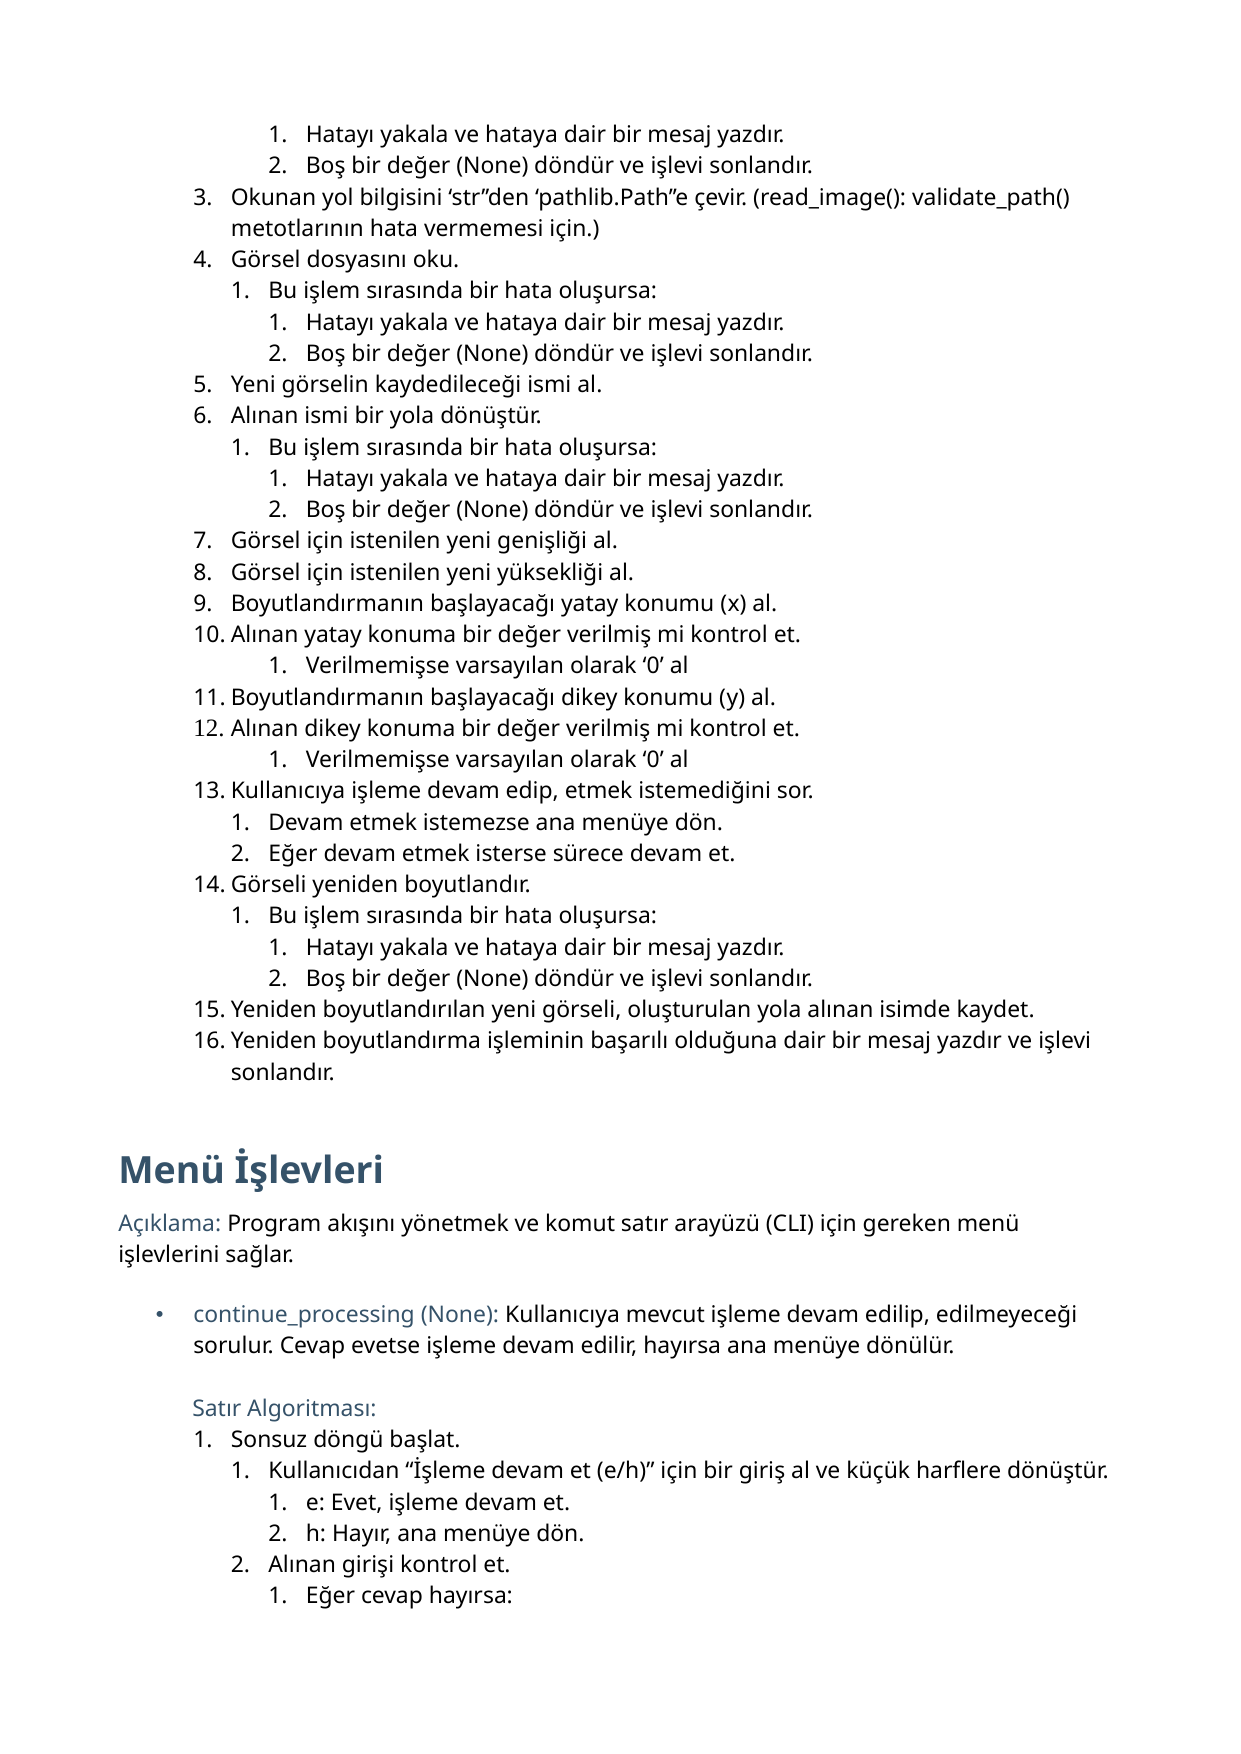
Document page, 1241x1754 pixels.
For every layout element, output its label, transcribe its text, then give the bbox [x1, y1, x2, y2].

subtitle Menü İşlevleri [118, 1143, 1122, 1194]
list Görsel dosyasını oku. [193, 243, 1122, 274]
list Hatayı yakala ve hataya dair bir mesaj yazdır. [268, 931, 1122, 962]
list Kullanıcıya işleme devam edip, etmek istemediğini sor. [193, 774, 1122, 806]
list Hatayı yakala ve hataya dair bir mesaj yazdır. [268, 306, 1122, 337]
list Boş bir değer (None) döndür ve işlevi sonlandır. [268, 149, 1122, 181]
list Eğer devam etmek isterse sürece devam et. [231, 837, 1122, 868]
list Görsel için istenilen yeni yüksekliği al. [193, 556, 1122, 587]
list Boş bir değer (None) döndür ve işlevi sonlandır. [268, 962, 1122, 993]
list Boyutlandırmanın başlayacağı yatay konumu (x) al. [193, 587, 1122, 618]
list Devam etmek istemezse ana menüye dön. [231, 806, 1122, 837]
list Yeni görselin kaydedileceği ismi al. [193, 368, 1122, 399]
list Sonsuz döngü başlat. [193, 1423, 1122, 1454]
list Alınan girişi kontrol et. [231, 1548, 1122, 1579]
list e: Evet, işleme devam et. [268, 1485, 1122, 1517]
text Açıklama: Program akışını yönetmek ve komut satır arayüzü (CLI) için gereken menü işlevlerini sağlar. [118, 1207, 1122, 1269]
list Bu işlem sırasında bir hata oluşursa: [231, 431, 1122, 462]
list Boyutlandırmanın başlayacağı dikey konumu (y) al. [193, 681, 1122, 712]
list continue_processing (None): Kullanıcıya mevcut işleme devam edilip, edilmeyeceği sorulur. Cevap evetse işleme devam edilir, hayırsa ana menüye dönülür. [156, 1298, 1122, 1360]
list Hatayı yakala ve hataya dair bir mesaj yazdır. [268, 118, 1122, 149]
list Verilmemişse varsayılan olarak ‘0’ al [268, 649, 1122, 681]
list Boş bir değer (None) döndür ve işlevi sonlandır. [268, 337, 1122, 368]
text Satır Algoritması: [118, 1392, 1122, 1423]
list Bu işlem sırasında bir hata oluşursa: [231, 899, 1122, 931]
list Kullanıcıdan “İşleme devam et (e/h)” için bir giriş al ve küçük harflere dönüştür. [231, 1454, 1122, 1485]
list Hatayı yakala ve hataya dair bir mesaj yazdır. [268, 462, 1122, 493]
list Boş bir değer (None) döndür ve işlevi sonlandır. [268, 493, 1122, 524]
list Görsel için istenilen yeni genişliği al. [193, 524, 1122, 556]
list Yeniden boyutlandırma işleminin başarılı olduğuna dair bir mesaj yazdır ve işlevi sonlandır. [193, 1024, 1122, 1087]
list Alınan ismi bir yola dönüştür. [193, 399, 1122, 431]
list Yeniden boyutlandırılan yeni görseli, oluşturulan yola alınan isimde kaydet. [193, 993, 1122, 1024]
list Bu işlem sırasında bir hata oluşursa: [231, 274, 1122, 306]
list Verilmemişse varsayılan olarak ‘0’ al [268, 743, 1122, 774]
list Eğer cevap hayırsa: [268, 1579, 1122, 1610]
list h: Hayır, ana menüye dön. [268, 1517, 1122, 1548]
list Alınan yatay konuma bir değer verilmiş mi kontrol et. [193, 618, 1122, 649]
list Görseli yeniden boyutlandır. [193, 868, 1122, 899]
list Okunan yol bilgisini ‘str’’den ‘pathlib.Path’’e çevir. (read_image(): validate_path() metotlarının hata vermemesi için.) [193, 181, 1122, 243]
list Alınan dikey konuma bir değer verilmiş mi kontrol et. [193, 712, 1122, 743]
